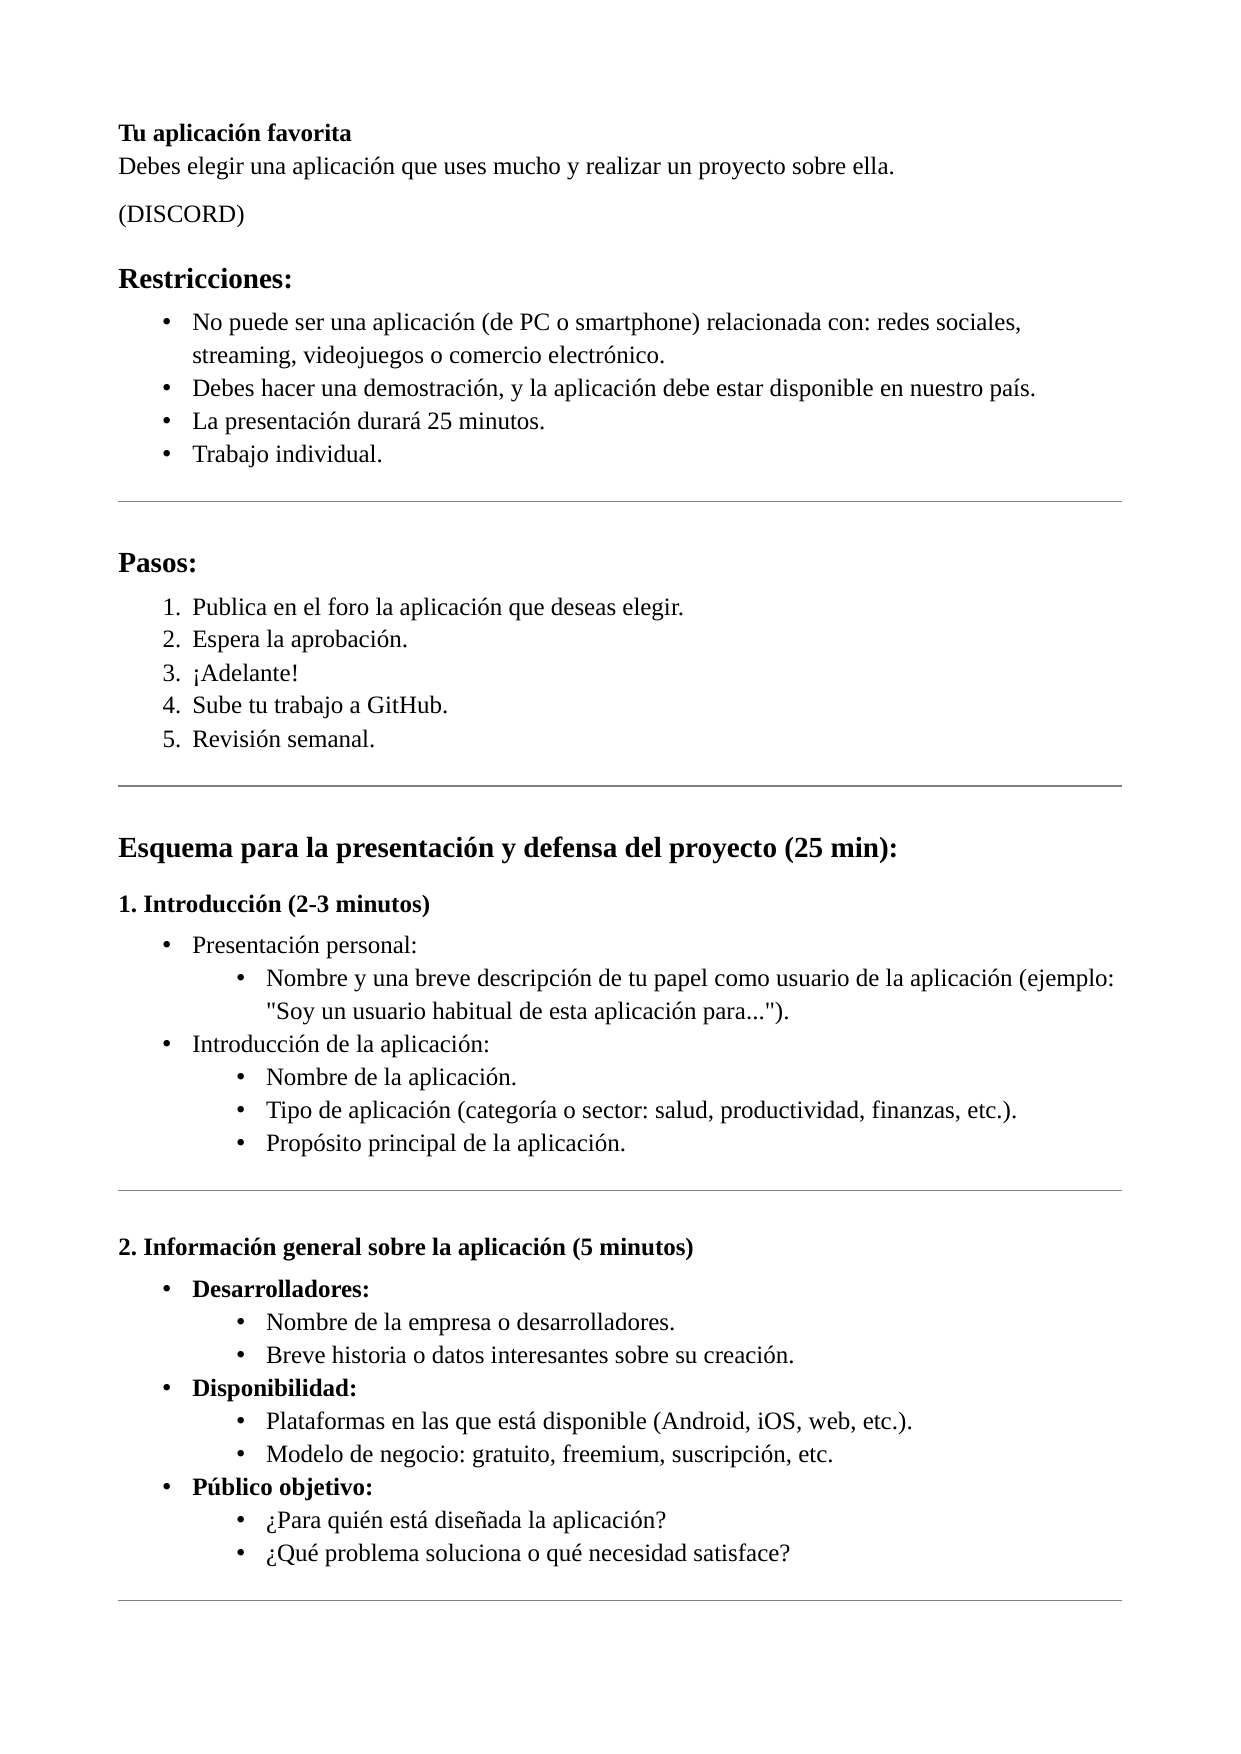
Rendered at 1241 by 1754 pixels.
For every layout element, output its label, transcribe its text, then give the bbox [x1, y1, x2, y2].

list La presentación durará 25 minutos. [162, 406, 1122, 435]
list ¿Para quién está diseñada la aplicación? [236, 1505, 1122, 1533]
text Tu aplicación favorita Debes elegir una aplicación que uses mucho y realizar un proyecto sobre ella. [118, 118, 1122, 180]
list Desarrolladores: [162, 1274, 1122, 1302]
subtitle Pasos: [118, 546, 1122, 579]
list Público objetivo: [162, 1472, 1122, 1501]
list Disponibilidad: [162, 1373, 1122, 1401]
text (DISCORD) [118, 199, 1122, 227]
list No puede ser una aplicación (de PC o smartphone) relacionada con: redes sociales, streaming, videojuegos o comercio electrónico. [162, 307, 1122, 369]
list Publica en el foro la aplicación que deseas elegir. [162, 592, 1122, 620]
list Espera la aprobación. [162, 624, 1122, 653]
list Introducción de la aplicación: [162, 1029, 1122, 1058]
list Modelo de negocio: gratuito, freemium, suscripción, etc. [236, 1439, 1122, 1467]
subtitle Restricciones: [118, 261, 1122, 294]
list Tipo de aplicación (categoría o sector: salud, productividad, finanzas, etc.). [236, 1095, 1122, 1124]
list Breve historia o datos interesantes sobre su creación. [236, 1340, 1122, 1368]
list Propósito principal de la aplicación. [236, 1128, 1122, 1157]
list Presentación personal: [162, 930, 1122, 959]
subtitle 1. Introducción (2-3 minutos) [118, 889, 1122, 917]
list Plataformas en las que está disponible (Android, iOS, web, etc.). [236, 1406, 1122, 1434]
list Trabajo individual. [162, 439, 1122, 468]
list Nombre de la empresa o desarrolladores. [236, 1307, 1122, 1335]
list Nombre y una breve descripción de tu papel como usuario de la aplicación (ejemplo: "Soy un usuario habitual de esta aplicación para..."). [236, 963, 1122, 1025]
subtitle 2. Información general sobre la aplicación (5 minutos) [118, 1232, 1122, 1261]
subtitle Esquema para la presentación y defensa del proyecto (25 min): [118, 830, 1122, 864]
list Revisión semanal. [162, 724, 1122, 752]
list ¿Qué problema soluciona o qué necesidad satisface? [236, 1538, 1122, 1567]
list ¡Adelante! [162, 658, 1122, 686]
list Debes hacer una demostración, y la aplicación debe estar disponible en nuestro país. [162, 373, 1122, 402]
list Nombre de la aplicación. [236, 1062, 1122, 1091]
list Sube tu trabajo a GitHub. [162, 691, 1122, 719]
